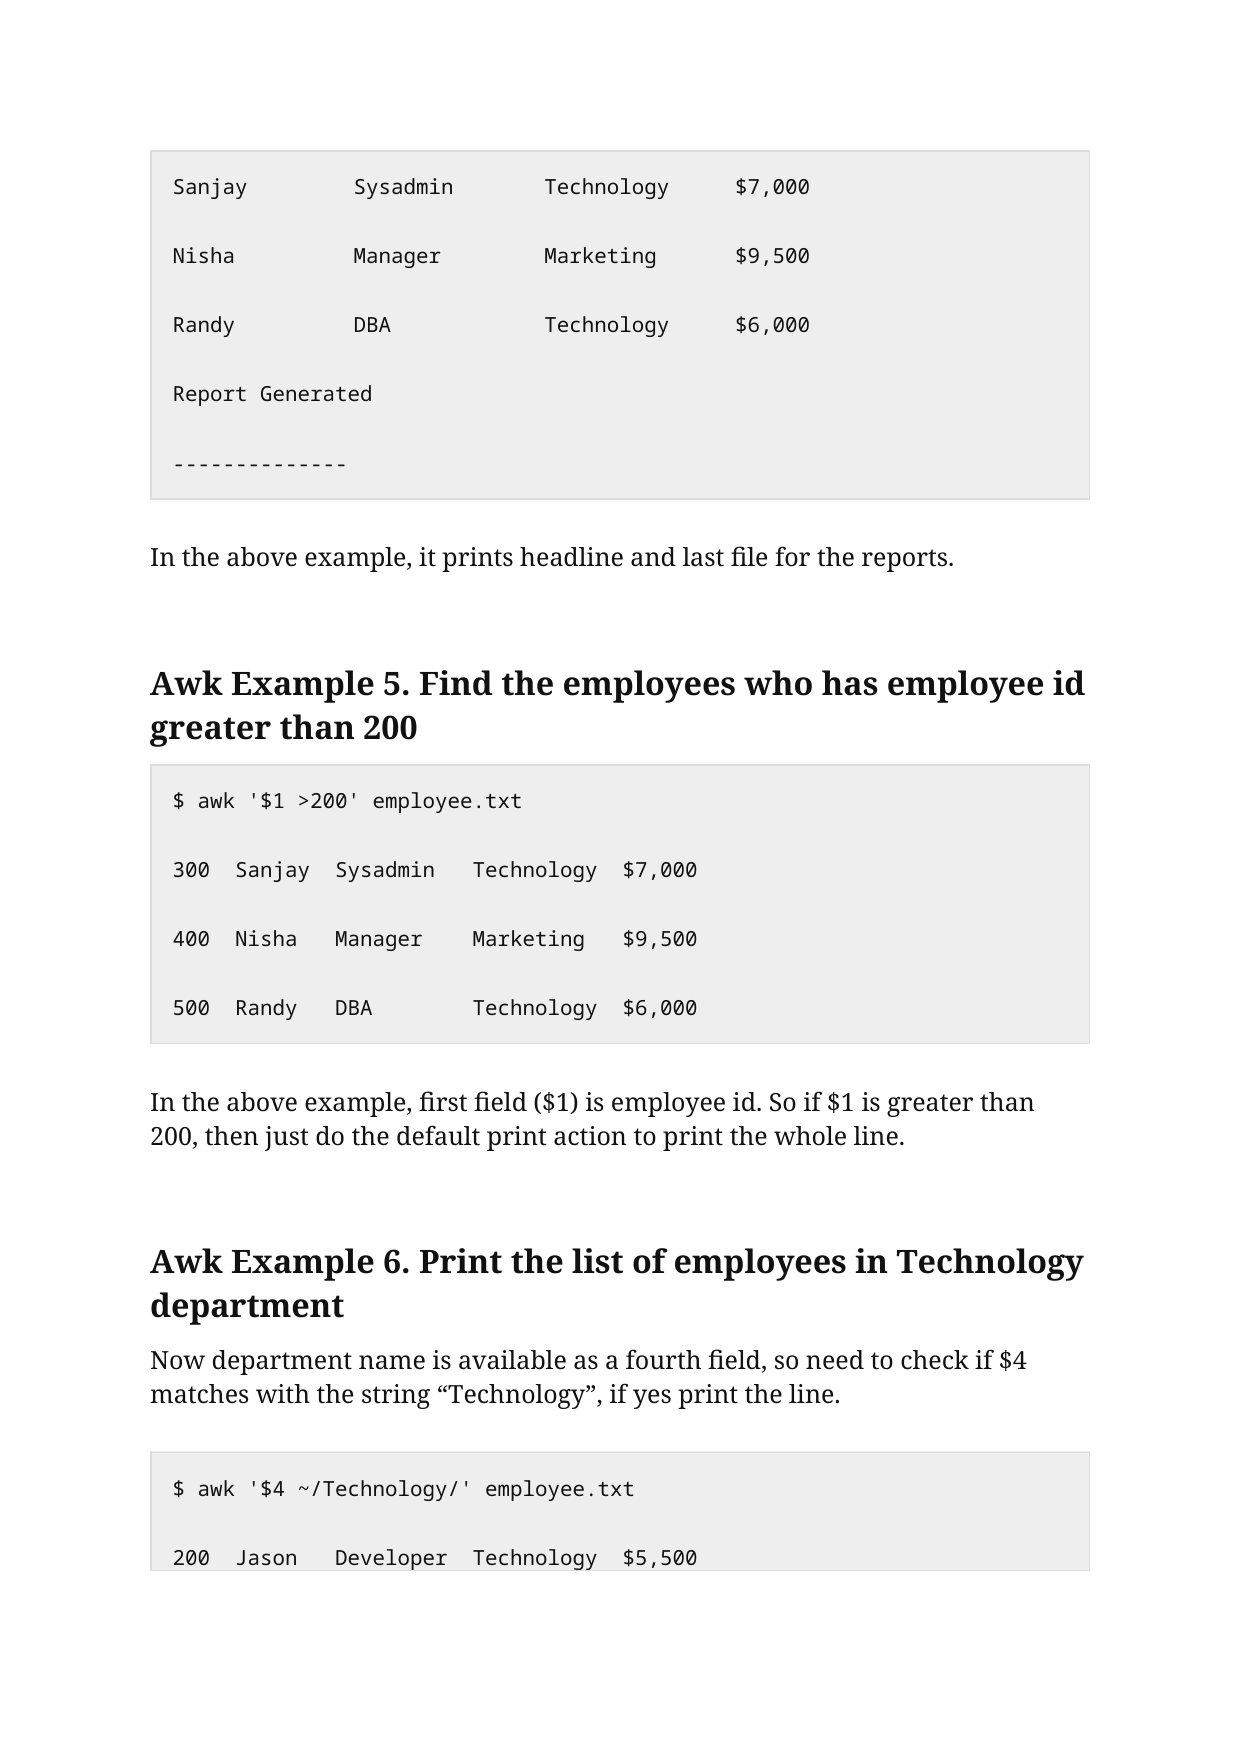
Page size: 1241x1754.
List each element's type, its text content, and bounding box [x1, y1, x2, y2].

text 500 Randy DBA Technology $6,000 [152, 971, 1089, 1043]
text Report Generated [152, 357, 1089, 408]
text -------------- [152, 426, 1089, 498]
text In the above example, it prints headline and last file for the reports. [150, 540, 1090, 574]
text $ awk '$1 >200' employee.txt [152, 766, 1089, 815]
text Randy DBA Technology $6,000 [152, 288, 1089, 339]
text 300 Sanjay Sysadmin Technology $7,000 [152, 833, 1089, 884]
text $ awk '$4 ~/Technology/' employee.txt [152, 1453, 1089, 1502]
text 400 Nisha Manager Marketing $9,500 [152, 902, 1089, 953]
text In the above example, first field ($1) is employee id. So if $1 is greater than 200, then just do the default print action to print the whole line. [150, 1085, 1090, 1153]
text Now department name is available as a fourth field, so need to check if $4 matches with the string “Technology”, if yes print the line. [150, 1343, 1090, 1411]
text Nisha Manager Marketing $9,500 [152, 219, 1089, 270]
text Sanjay Sysadmin Technology $7,000 [152, 152, 1089, 201]
text 200 Jason Developer Technology $5,500 [152, 1521, 1089, 1570]
subtitle Awk Example 5. Find the employees who has employee id greater than 200 [150, 661, 1090, 748]
subtitle Awk Example 6. Print the list of employees in Technology department [150, 1239, 1090, 1327]
